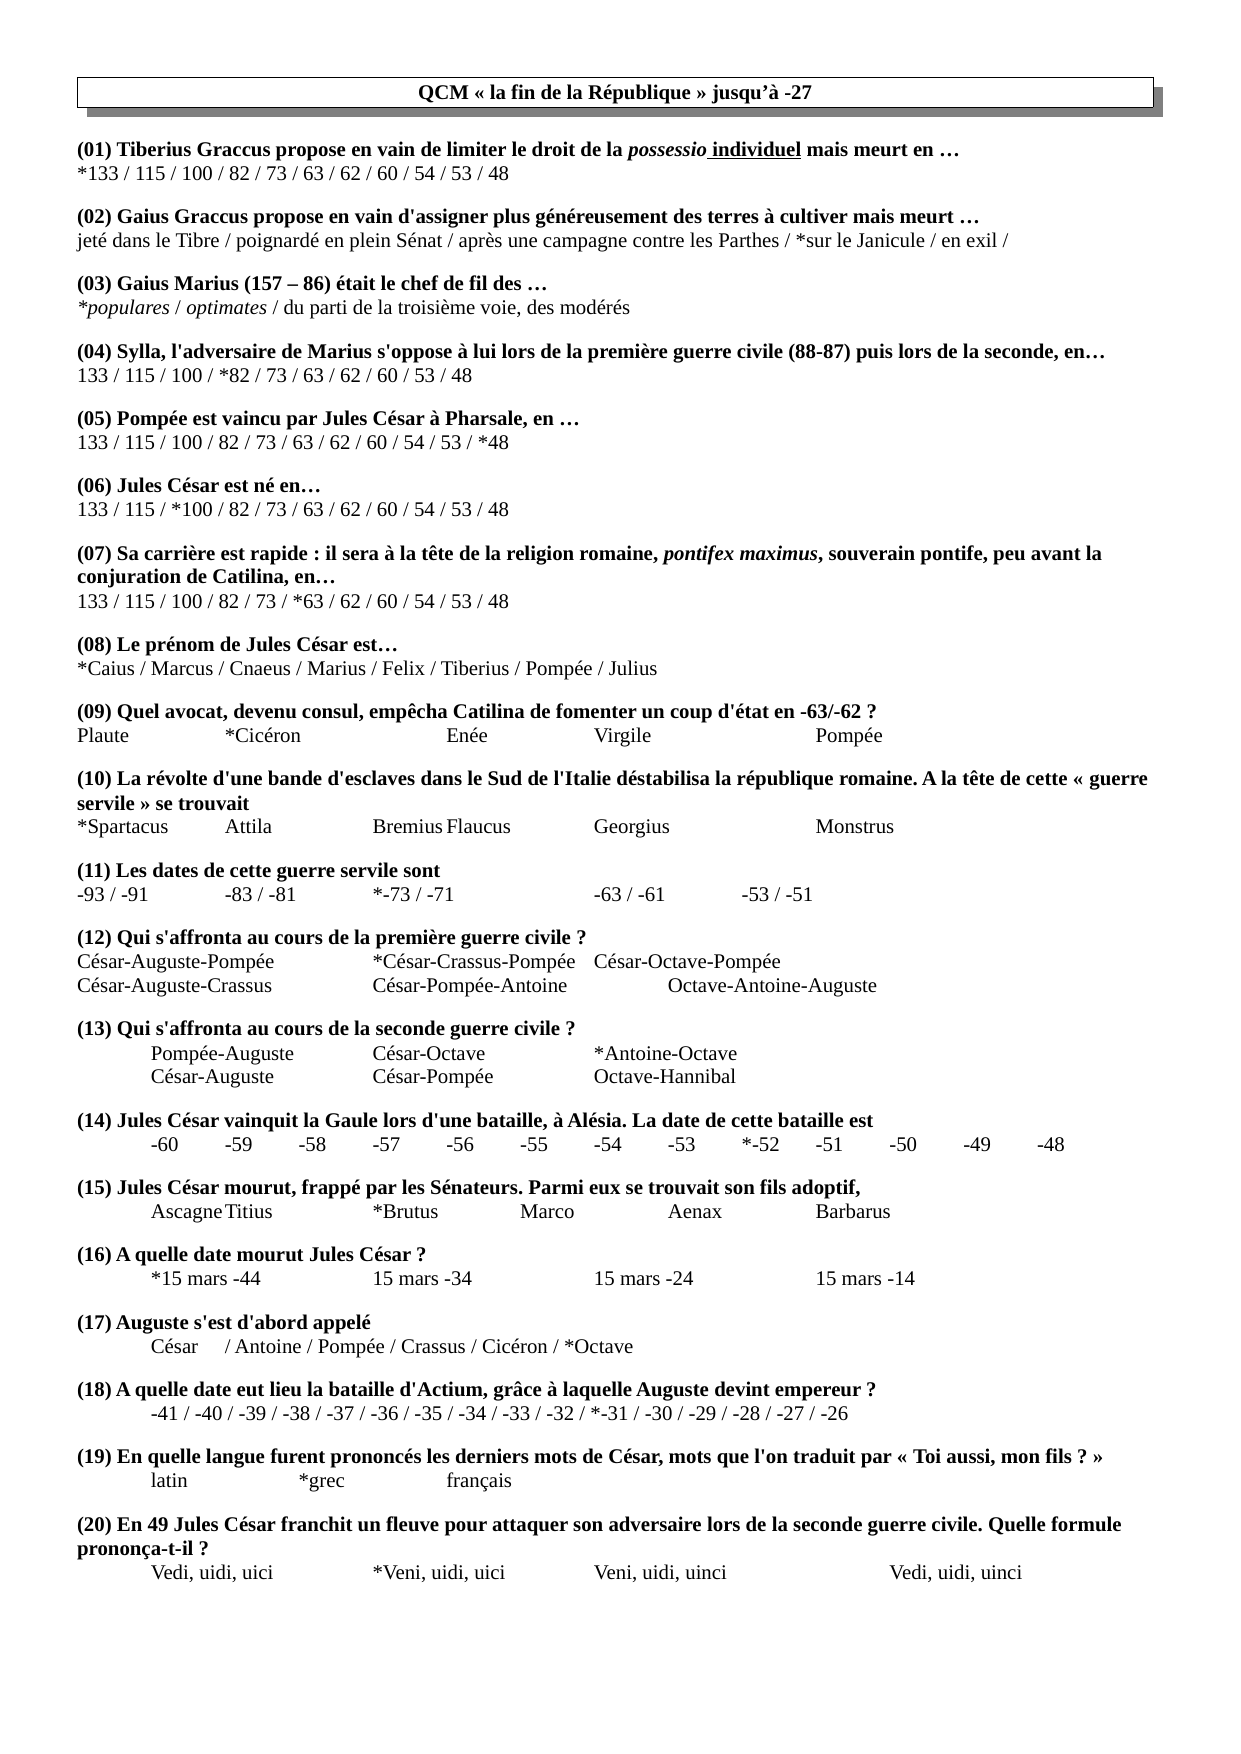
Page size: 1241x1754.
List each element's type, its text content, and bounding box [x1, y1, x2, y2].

text César-Auguste César-Pompée Octave-Hannibal [77, 1064, 1163, 1088]
text Ascagne Titius *Brutus Marco Aenax Barbarus [77, 1199, 1163, 1223]
text (10) La révolte d'une bande d'esclaves dans le Sud de l'Italie déstabilisa la république romaine. A la tête de cette « guerre servile » se trouvait [77, 766, 1163, 814]
text (01) Tiberius Graccus propose en vain de limiter le droit de la possessio individuel mais meurt en … [77, 137, 1163, 161]
text *Spartacus Attila Bremius Flaucus Georgius Monstrus [77, 814, 1163, 838]
text Vedi, uidi, uici *Veni, uidi, uici Veni, uidi, uinci Vedi, uidi, uinci [77, 1559, 1163, 1584]
text (12) Qui s'affronta au cours de la première guerre civile ? [77, 925, 1163, 949]
text *populares / optimates / du parti de la troisième voie, des modérés [77, 295, 1163, 319]
text QCM « la fin de la République » jusqu’à -27 [78, 78, 1153, 107]
text (07) Sa carrière est rapide : il sera à la tête de la religion romaine, pontifex maximus, souverain pontife, peu avant la conjuration de Catilina, en… [77, 540, 1163, 588]
text (15) Jules César mourut, frappé par les Sénateurs. Parmi eux se trouvait son fils adoptif, [77, 1175, 1163, 1199]
text -41 / -40 / -39 / -38 / -37 / -36 / -35 / -34 / -33 / -32 / *-31 / -30 / -29 / -28 / -27 / -26 [77, 1401, 1163, 1425]
text (08) Le prénom de Jules César est… [77, 632, 1163, 656]
text *133 / 115 / 100 / 82 / 73 / 63 / 62 / 60 / 54 / 53 / 48 [77, 161, 1163, 185]
text (13) Qui s'affronta au cours de la seconde guerre civile ? [77, 1016, 1163, 1040]
text (19) En quelle langue furent prononcés les derniers mots de César, mots que l'on traduit par « Toi aussi, mon fils ? » [77, 1444, 1163, 1468]
text (09) Quel avocat, devenu consul, empêcha Catilina de fomenter un coup d'état en -63/-62 ? [77, 699, 1163, 723]
text (16) A quelle date mourut Jules César ? [77, 1242, 1163, 1266]
text -93 / -91 -83 / -81 *-73 / -71 -63 / -61 -53 / -51 [77, 882, 1163, 906]
text Plaute *Cicéron Enée Virgile Pompée [77, 723, 1163, 747]
text 133 / 115 / 100 / 82 / 73 / 63 / 62 / 60 / 54 / 53 / *48 [77, 430, 1163, 454]
text 133 / 115 / *100 / 82 / 73 / 63 / 62 / 60 / 54 / 53 / 48 [77, 497, 1163, 521]
text latin *grec français [77, 1468, 1163, 1492]
text César-Auguste-Crassus César-Pompée-Antoine Octave-Antoine-Auguste [77, 973, 1163, 997]
text (05) Pompée est vaincu par Jules César à Pharsale, en … [77, 406, 1163, 430]
text (17) Auguste s'est d'abord appelé [77, 1309, 1163, 1334]
text -60 -59 -58 -57 -56 -55 -54 -53 *-52 -51 -50 -49 -48 [77, 1132, 1163, 1156]
text César-Auguste-Pompée *César-Crassus-Pompée César-Octave-Pompée [77, 949, 1163, 973]
text jeté dans le Tibre / poignardé en plein Sénat / après une campagne contre les Parthes / *sur le Janicule / en exil / [77, 228, 1163, 252]
text *Caius / Marcus / Cnaeus / Marius / Felix / Tiberius / Pompée / Julius [77, 656, 1163, 680]
text (04) Sylla, l'adversaire de Marius s'oppose à lui lors de la première guerre civile (88-87) puis lors de la seconde, en… [77, 338, 1163, 363]
text (06) Jules César est né en… [77, 473, 1163, 497]
text (14) Jules César vainquit la Gaule lors d'une bataille, à Alésia. La date de cette bataille est [77, 1108, 1163, 1132]
text 133 / 115 / 100 / 82 / 73 / *63 / 62 / 60 / 54 / 53 / 48 [77, 588, 1163, 613]
text (11) Les dates de cette guerre servile sont [77, 858, 1163, 882]
text (03) Gaius Marius (157 – 86) était le chef de fil des … [77, 271, 1163, 295]
text César / Antoine / Pompée / Crassus / Cicéron / *Octave [77, 1334, 1163, 1358]
text (02) Gaius Graccus propose en vain d'assigner plus généreusement des terres à cultiver mais meurt … [77, 204, 1163, 228]
text *15 mars -44 15 mars -34 15 mars -24 15 mars -14 [77, 1266, 1163, 1290]
text 133 / 115 / 100 / *82 / 73 / 63 / 62 / 60 / 53 / 48 [77, 363, 1163, 387]
text (18) A quelle date eut lieu la bataille d'Actium, grâce à laquelle Auguste devint empereur ? [77, 1377, 1163, 1401]
text (20) En 49 Jules César franchit un fleuve pour attaquer son adversaire lors de la seconde guerre civile. Quelle formule prononça-t-il ? [77, 1511, 1163, 1559]
text Pompée-Auguste César-Octave *Antoine-Octave [77, 1040, 1163, 1064]
